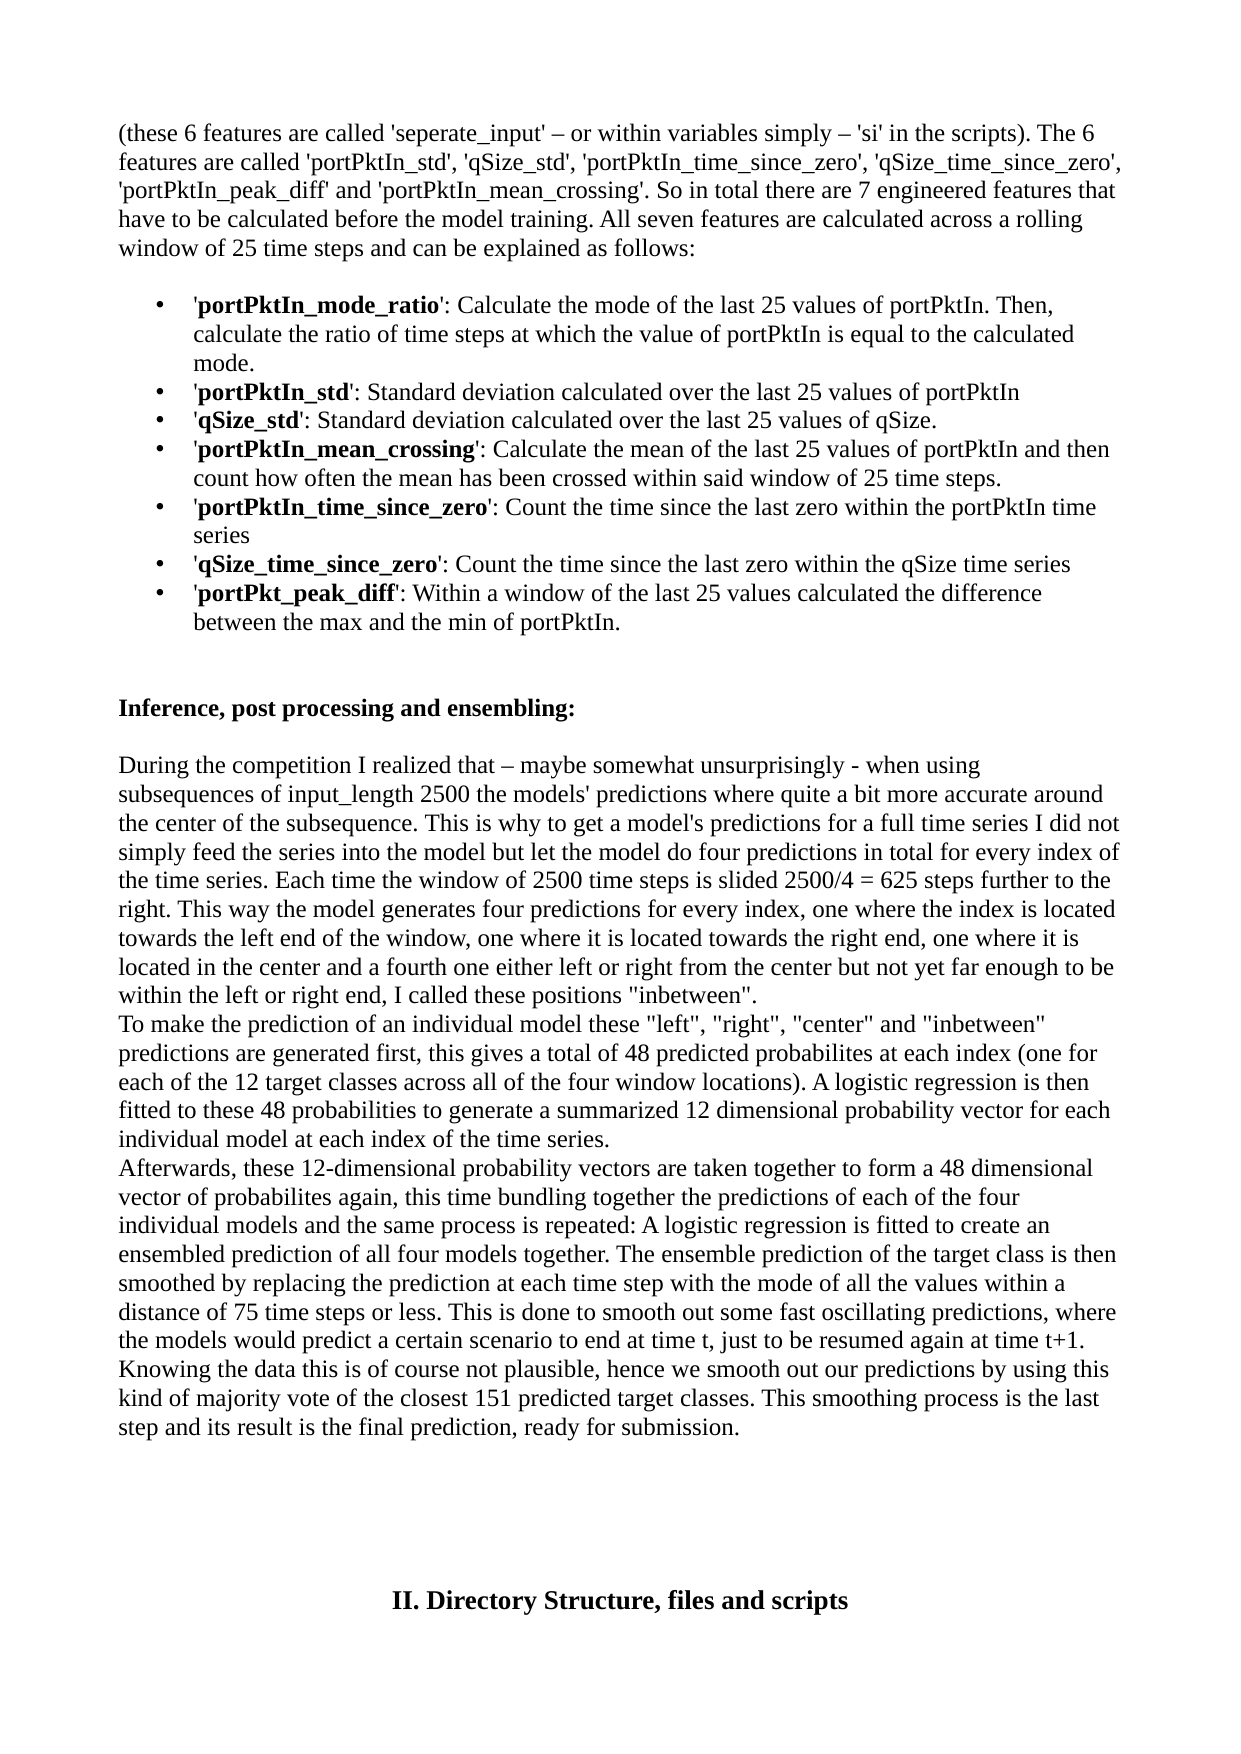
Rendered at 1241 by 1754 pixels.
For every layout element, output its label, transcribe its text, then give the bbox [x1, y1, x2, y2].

text (these 6 features are called 'seperate_input' – or within variables simply – 'si' in the scripts). The 6 features are called 'portPktIn_std', 'qSize_std', 'portPktIn_time_since_zero', 'qSize_time_since_zero', 'portPktIn_peak_diff' and 'portPktIn_mean_crossing'. So in total there are 7 engineered features that have to be calculated before the model training. All seven features are calculated across a rolling window of 25 time steps and can be explained as follows: [118, 118, 1122, 262]
list 'portPktIn_mode_ratio': Calculate the mode of the last 25 values of portPktIn. Then, calculate the ratio of time steps at which the value of portPktIn is equal to the calculated mode. [156, 291, 1122, 377]
text II. Directory Structure, files and scripts [118, 1584, 1122, 1616]
text Afterwards, these 12-dimensional probability vectors are taken together to form a 48 dimensional vector of probabilites again, this time bundling together the predictions of each of the four individual models and the same process is repeated: A logistic regression is fitted to create an ensembled prediction of all four models together. The ensemble prediction of the target class is then smoothed by replacing the prediction at each time step with the mode of all the values within a distance of 75 time steps or less. This is done to smooth out some fast oscillating predictions, where the models would predict a certain scenario to end at time t, just to be resumed again at time t+1. Knowing the data this is of course not plausible, hence we smooth out our predictions by using this kind of majority vote of the closest 151 predicted target classes. This smoothing process is the last step and its result is the final prediction, ready for submission. [118, 1153, 1122, 1441]
text During the competition I realized that – maybe somewhat unsurprisingly - when using subsequences of input_length 2500 the models' predictions where quite a bit more accurate around the center of the subsequence. This is why to get a model's predictions for a full time series I did not simply feed the series into the model but let the model do four predictions in total for every index of the time series. Each time the window of 2500 time steps is slided 2500/4 = 625 steps further to the right. This way the model generates four predictions for every index, one where the index is located towards the left end of the window, one where it is located towards the right end, one where it is located in the center and a fourth one either left or right from the center but not yet far enough to be within the left or right end, I called these positions "inbetween". [118, 751, 1122, 1009]
list 'portPkt_peak_diff': Within a window of the last 25 values calculated the difference between the max and the min of portPktIn. [156, 578, 1122, 636]
list 'portPktIn_time_since_zero': Count the time since the last zero within the portPktIn time series [156, 492, 1122, 549]
list 'portPktIn_std': Standard deviation calculated over the last 25 values of portPktIn [156, 377, 1122, 406]
text To make the prediction of an individual model these "left", "right", "center" and "inbetween" predictions are generated first, this gives a total of 48 predicted probabilites at each index (one for each of the 12 target classes across all of the four window locations). A logistic regression is then fitted to these 48 probabilities to generate a summarized 12 dimensional probability vector for each individual model at each index of the time series. [118, 1009, 1122, 1153]
list 'qSize_time_since_zero': Count the time since the last zero within the qSize time series [156, 549, 1122, 578]
text Inference, post processing and ensembling: [118, 693, 1122, 722]
list 'qSize_std': Standard deviation calculated over the last 25 values of qSize. [156, 406, 1122, 434]
list 'portPktIn_mean_crossing': Calculate the mean of the last 25 values of portPktIn and then count how often the mean has been crossed within said window of 25 time steps. [156, 434, 1122, 492]
